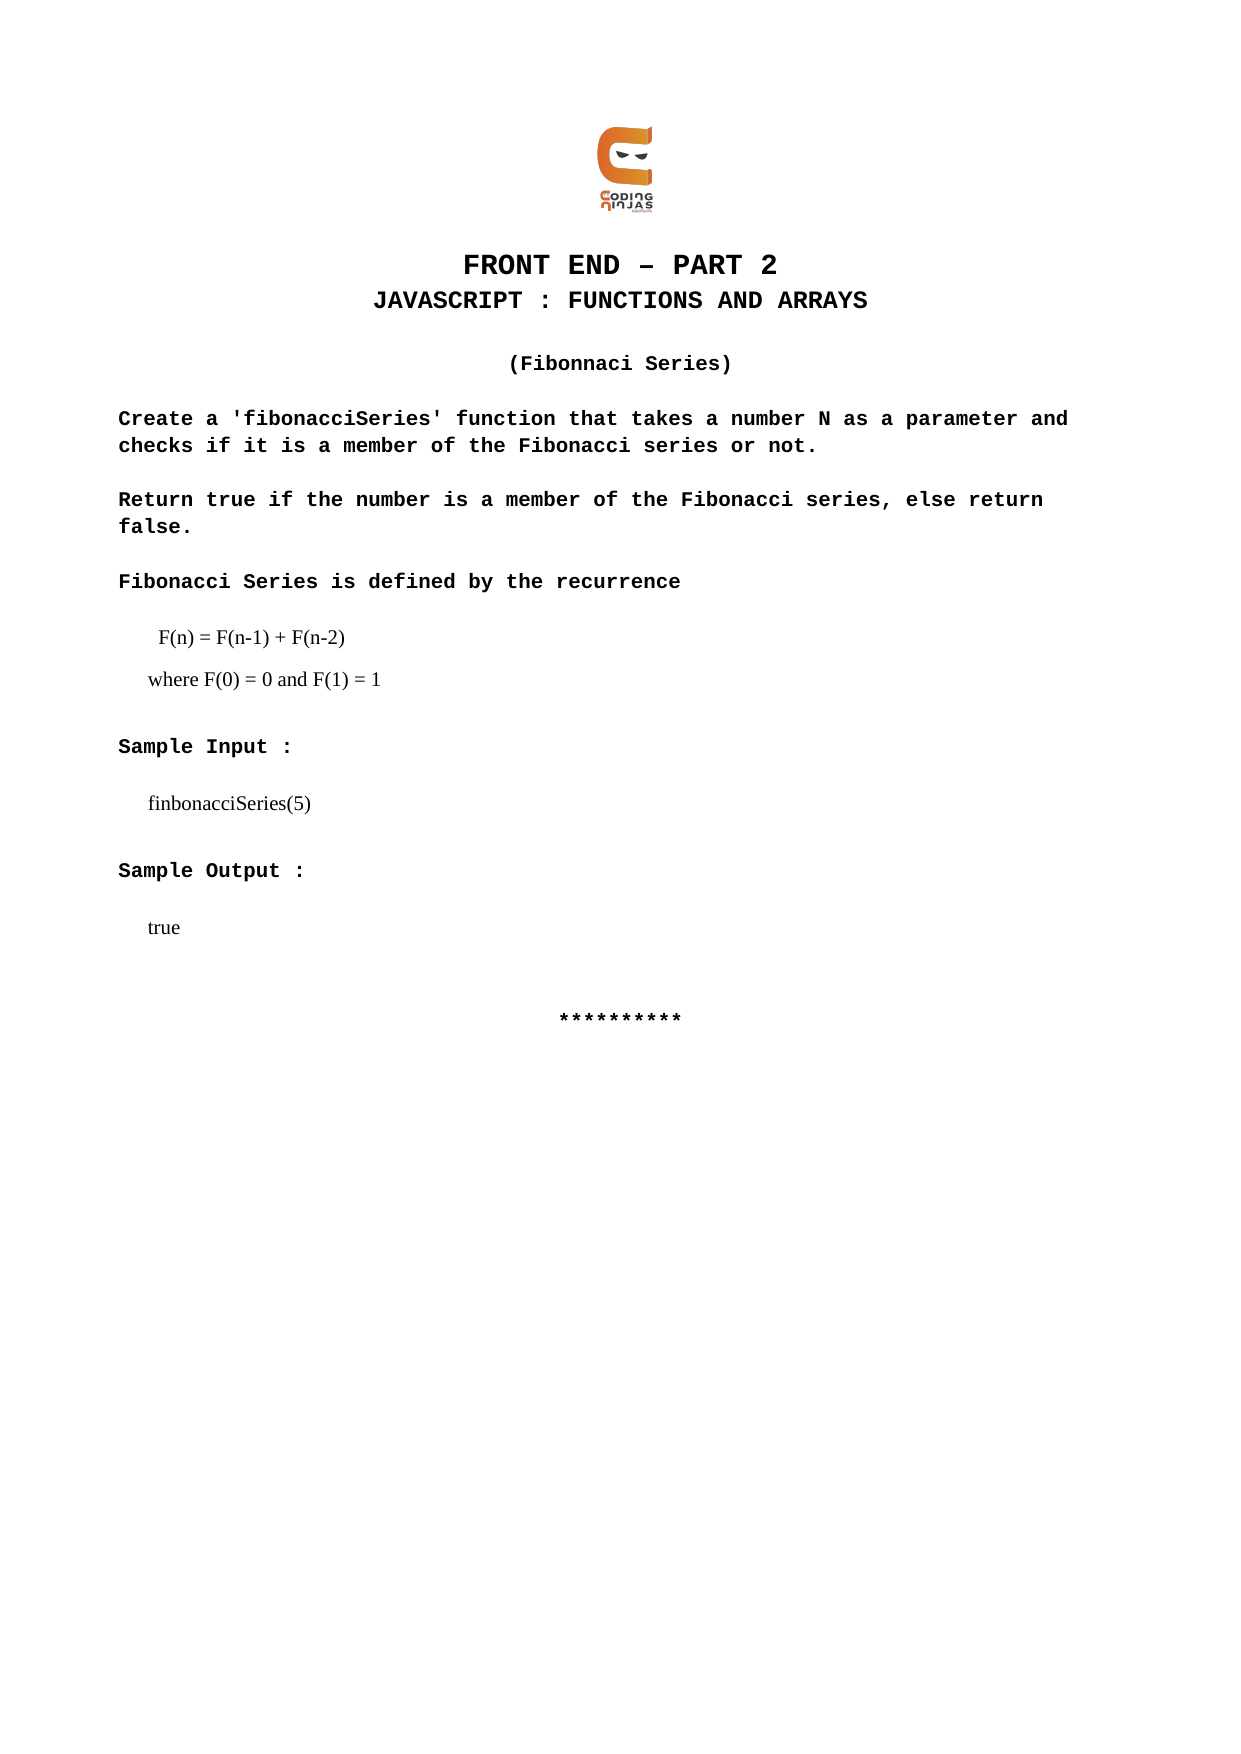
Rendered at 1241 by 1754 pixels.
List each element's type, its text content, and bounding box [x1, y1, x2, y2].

text FRONT END – PART 2 [118, 250, 1122, 283]
text Create a 'fibonacciSeries' function that takes a number N as a parameter and checks if it is a member of the Fibonacci series or not. [118, 407, 1122, 458]
text Sample Input : [118, 737, 1122, 760]
text F(n) = F(n-1) + F(n-2) [148, 625, 1122, 649]
text Return true if the number is a member of the Fibonacci series, else return false. [118, 489, 1122, 540]
text (Fibonnaci Series) [118, 353, 1122, 377]
text JAVASCRIPT : FUNCTIONS AND ARRAYS [118, 288, 1122, 316]
text where F(0) = 0 and F(1) = 1 [148, 667, 1122, 691]
text Sample Output : [118, 860, 1122, 884]
text true [148, 915, 1122, 939]
text Fibonacci Series is defined by the recurrence [118, 571, 1122, 594]
picture [578, 122, 672, 217]
text ********** [118, 1011, 1122, 1035]
text finbonacciSeries(5) [148, 791, 1122, 815]
